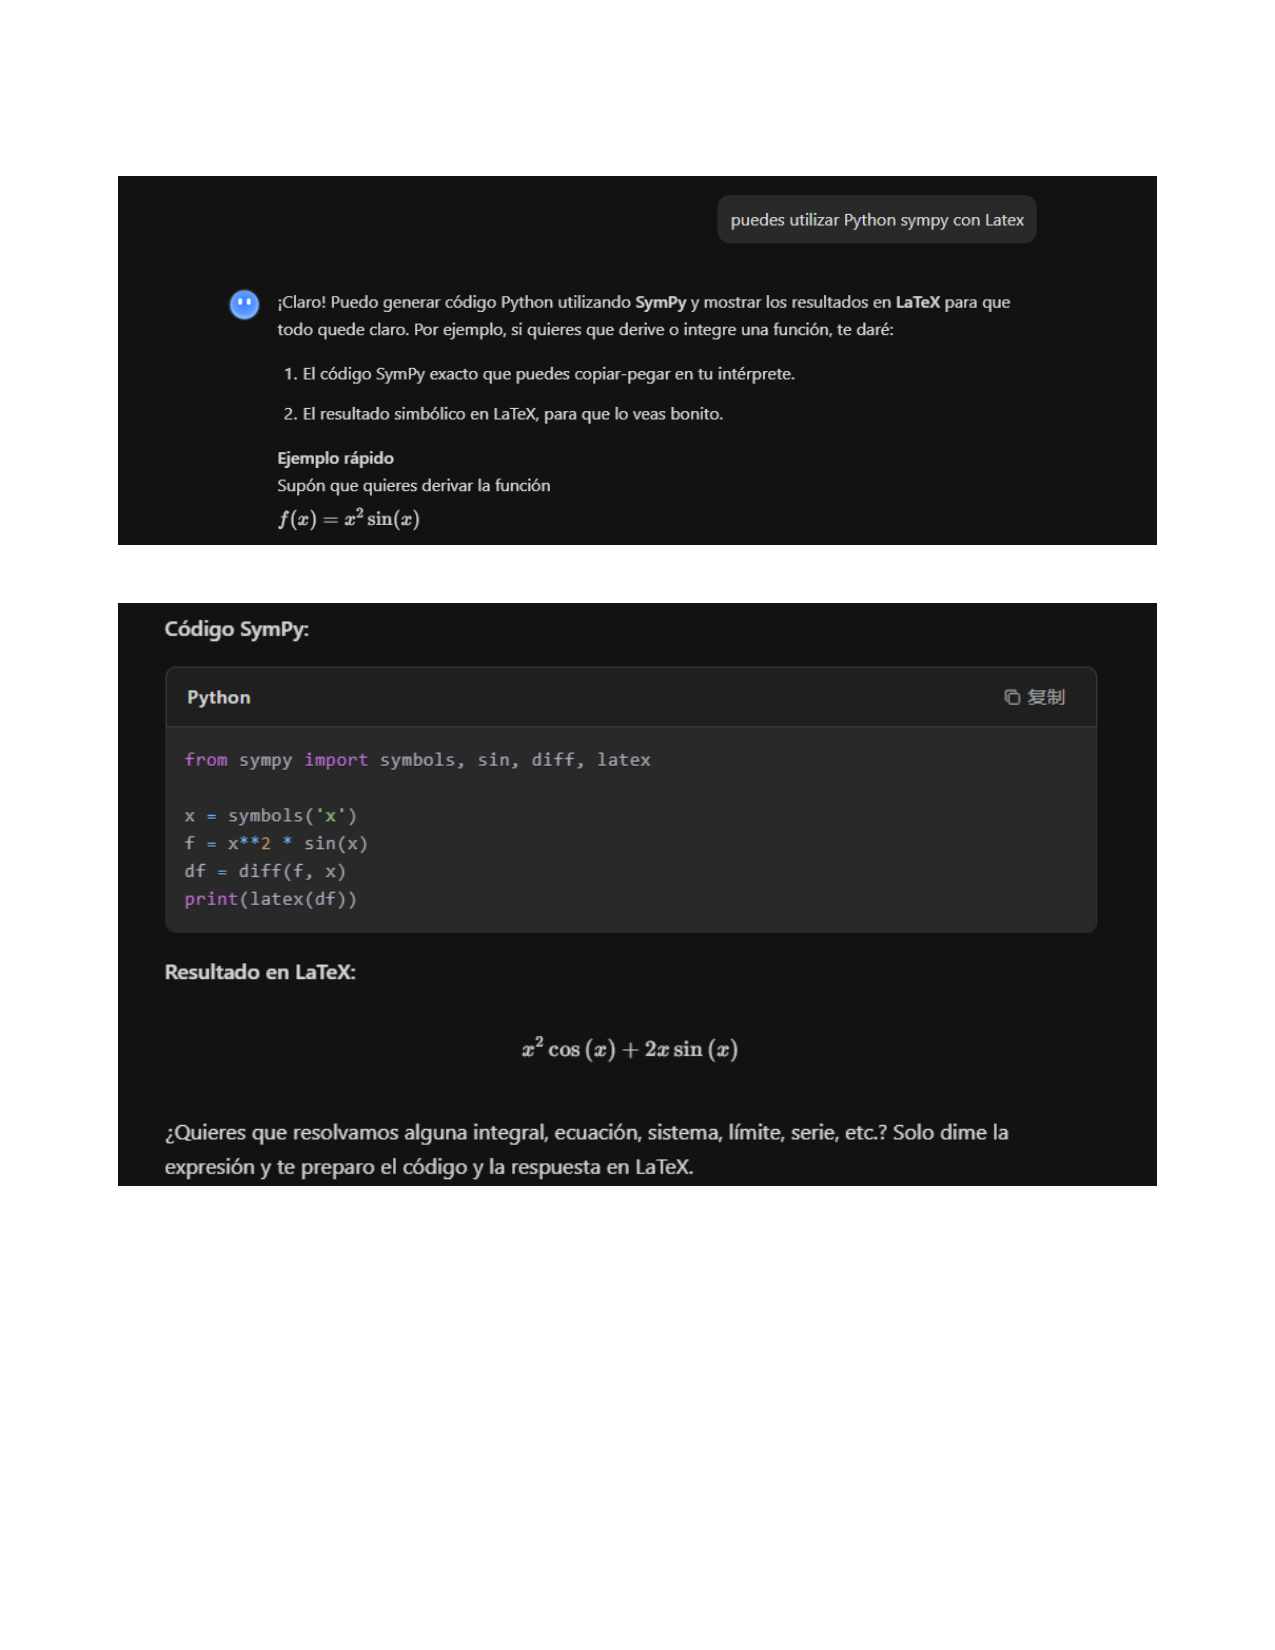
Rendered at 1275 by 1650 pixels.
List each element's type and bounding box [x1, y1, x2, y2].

picture [118, 176, 1157, 545]
picture [118, 603, 1157, 1186]
